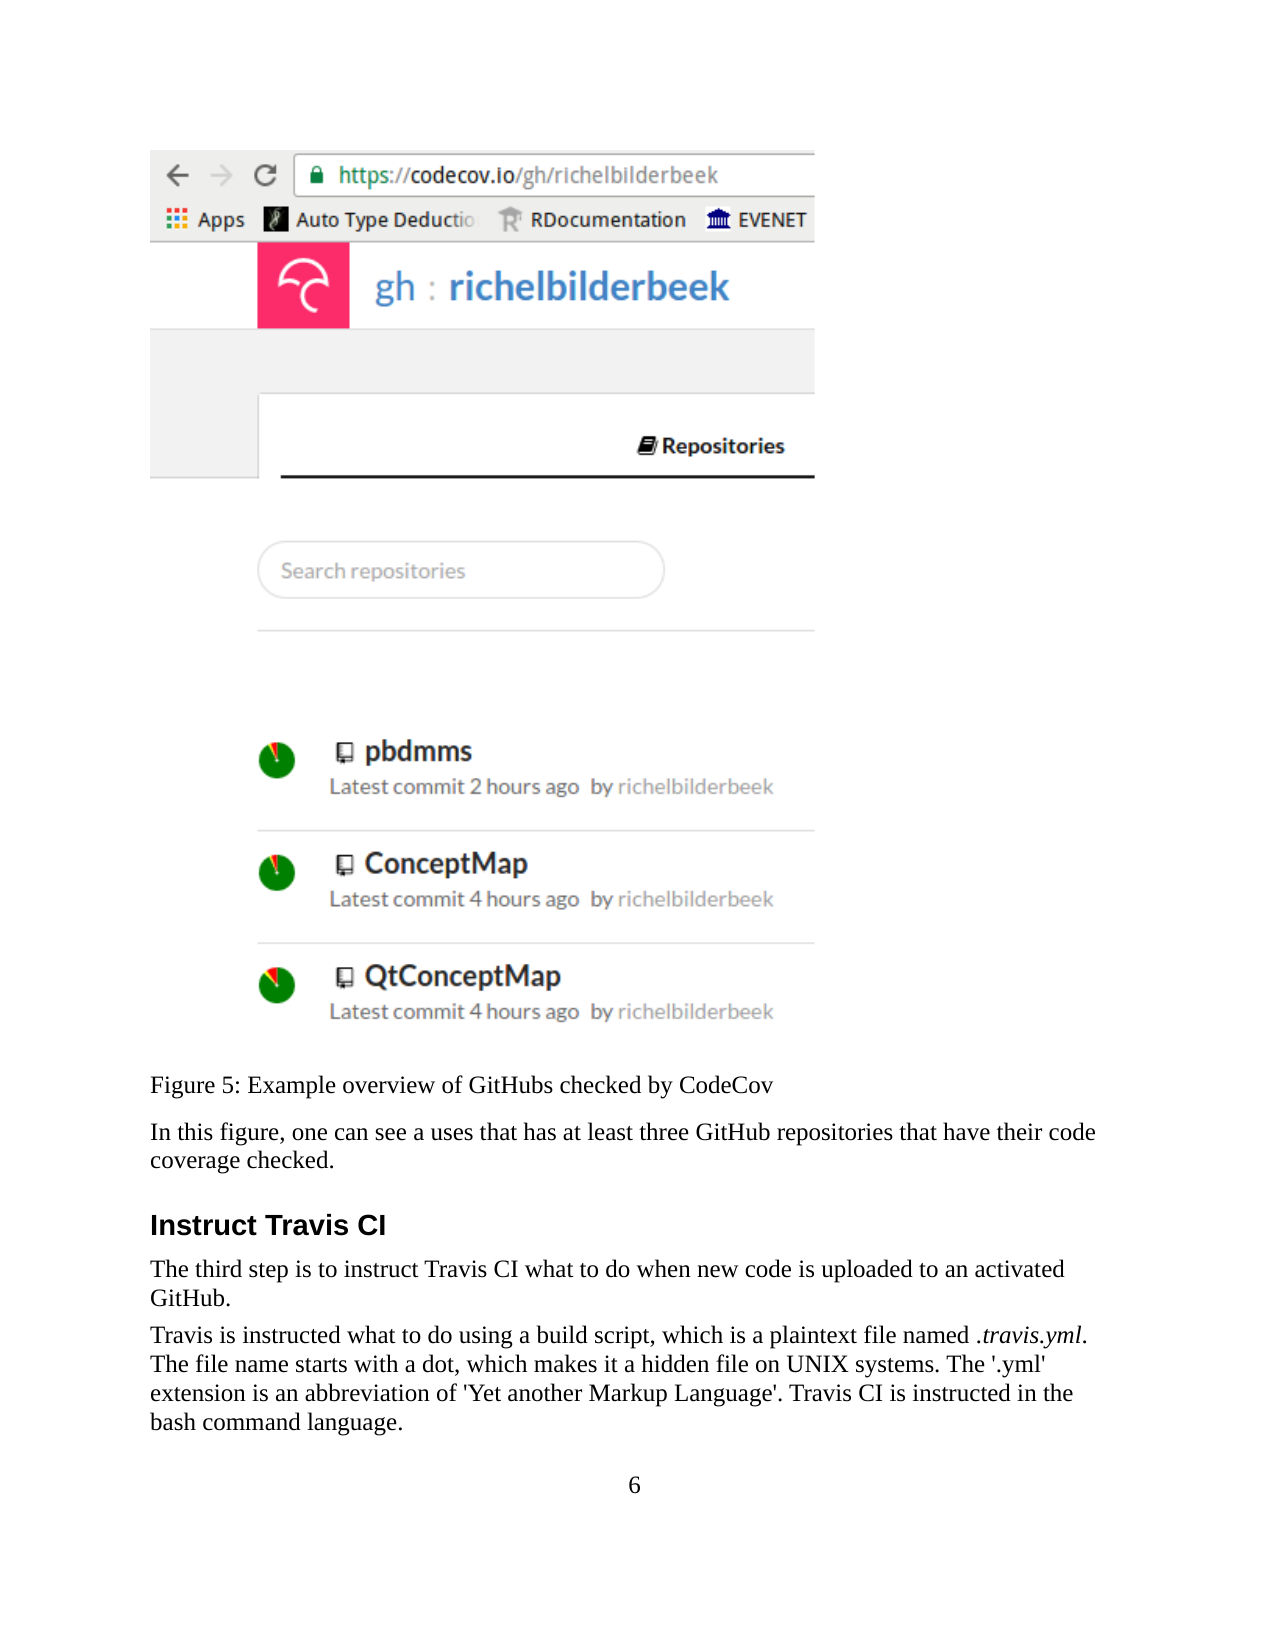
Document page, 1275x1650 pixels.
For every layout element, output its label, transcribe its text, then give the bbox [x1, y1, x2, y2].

subtitle Instruct Travis CI [150, 1208, 1125, 1242]
text Figure 5: Example overview of GitHubs checked by CodeCov [150, 1070, 1125, 1099]
text In this figure, one can see a uses that has at least three GitHub repositories that have their code coverage checked. [150, 1117, 1125, 1174]
picture [150, 150, 815, 1052]
text The third step is to instruct Travis CI what to do when new code is uploaded to an activated GitHub. [150, 1254, 1125, 1312]
text Travis is instructed what to do using a build script, which is a plaintext file named .travis.yml. The file name starts with a dot, which makes it a hidden file on UNIX systems. The '.yml' extension is an abbreviation of 'Yet another Markup Language'. Travis CI is instructed in the bash command language. [150, 1321, 1125, 1436]
